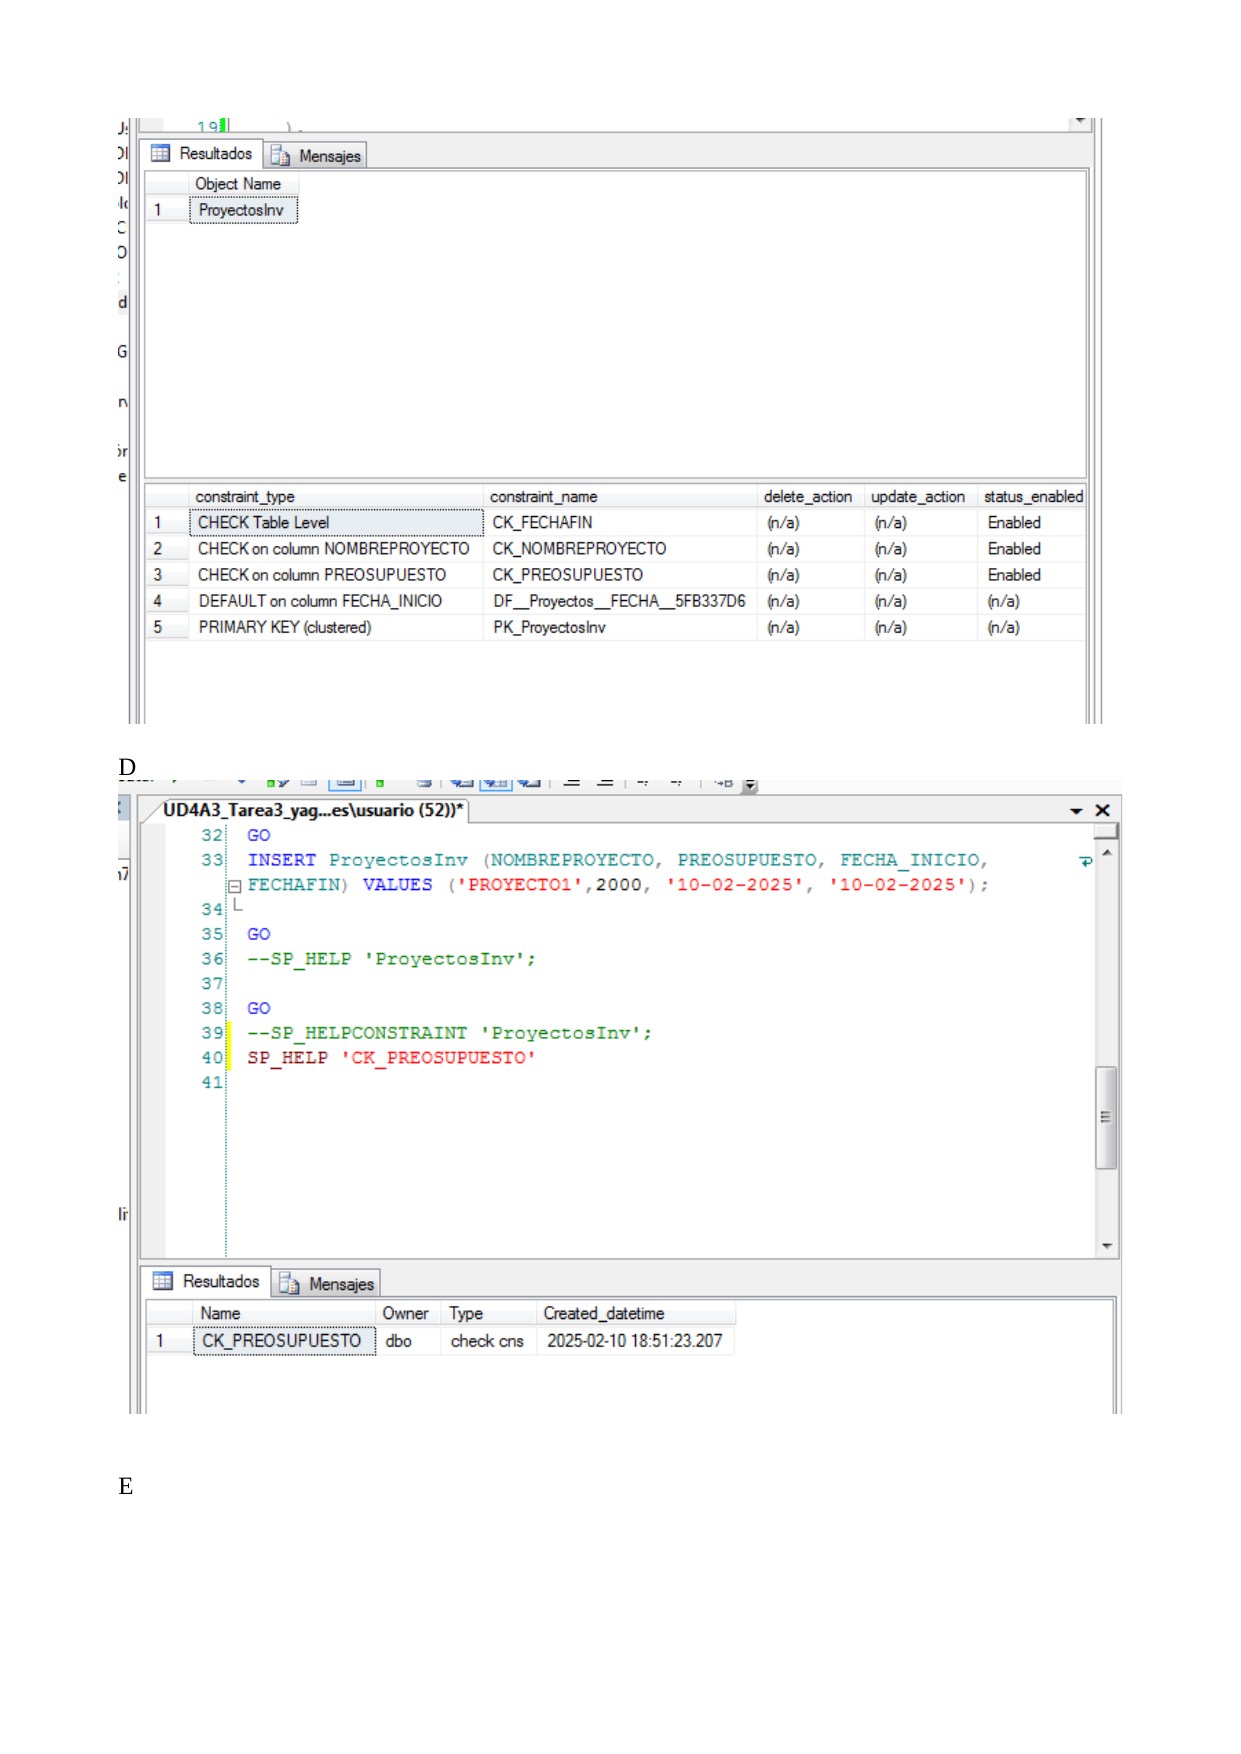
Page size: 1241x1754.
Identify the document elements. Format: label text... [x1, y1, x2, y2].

picture [118, 780, 1123, 1414]
picture [118, 118, 1123, 724]
text D [118, 752, 1122, 780]
text E [118, 1471, 1122, 1499]
